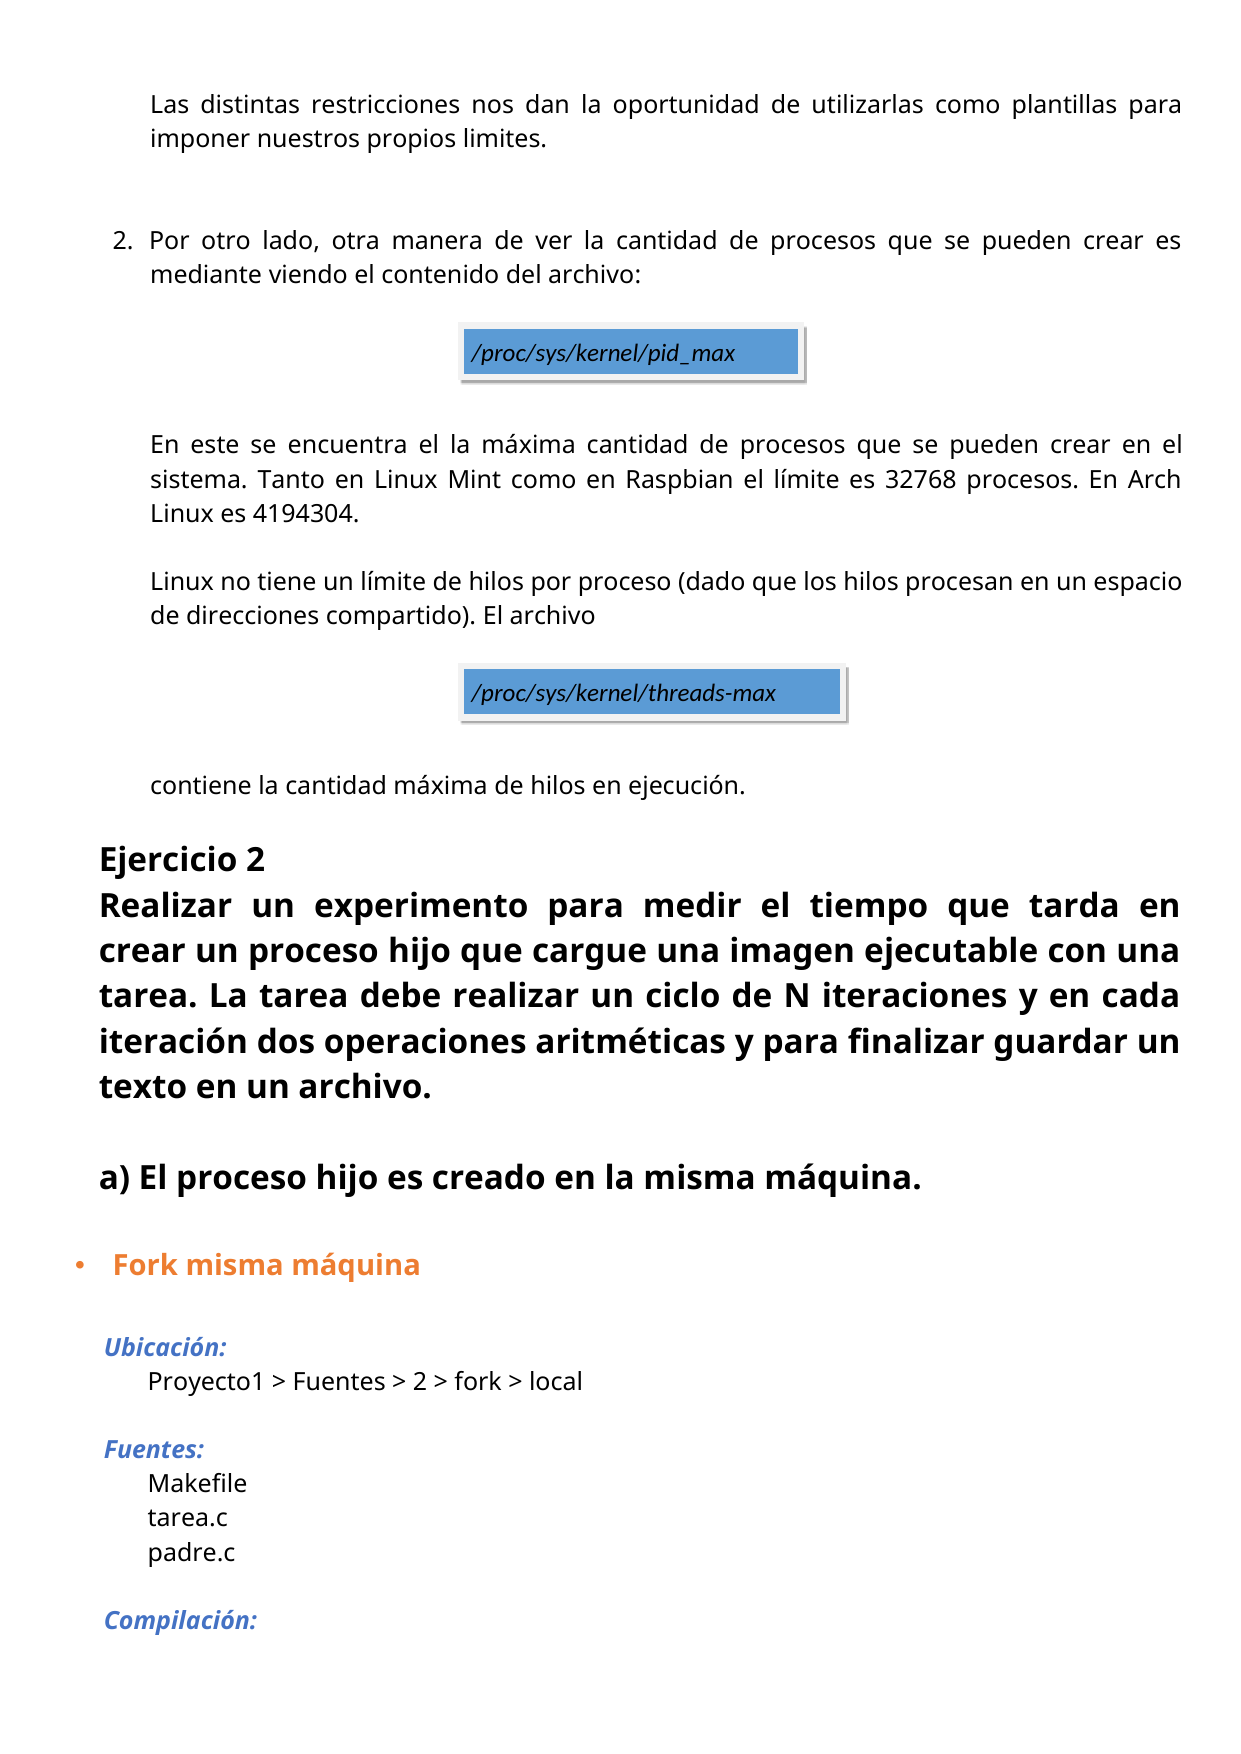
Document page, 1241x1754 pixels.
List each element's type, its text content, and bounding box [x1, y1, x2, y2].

text Fuentes: [103, 1432, 1182, 1466]
list Por otro lado, otra manera de ver la cantidad de procesos que se pueden crear es mediante viendo el contenido del archivo: [112, 223, 1184, 291]
text padre.c [103, 1534, 1182, 1568]
text Las distintas restricciones nos dan la oportunidad de utilizarlas como plantillas para imponer nuestros propios limites. [150, 87, 1184, 155]
text tarea.c [103, 1500, 1182, 1534]
text En este se encuentra el la máxima cantidad de procesos que se pueden crear en el sistema. Tanto en Linux Mint como en Raspbian el límite es 32768 procesos. En Arch Linux es 4194304. [150, 427, 1184, 529]
text Linux no tiene un límite de hilos por proceso (dado que los hilos procesan en un espacio de direcciones compartido). El archivo [150, 563, 1184, 632]
text Makefile [103, 1466, 1182, 1500]
text Ubicación: [103, 1330, 1182, 1364]
text Ejercicio 2 [0, 836, 1182, 881]
text Realizar un experimento para medir el tiempo que tarda en crear un proceso hijo que cargue una imagen ejecutable con una tarea. La tarea debe realizar un ciclo de N iteraciones y en cada iteración dos operaciones aritméticas y para finalizar guardar un texto en un archivo. [98, 881, 1182, 1108]
text contiene la cantidad máxima de hilos en ejecución. [150, 768, 1184, 802]
text Proyecto1 > Fuentes > 2 > fork > local [103, 1364, 1182, 1398]
text Compilación: [103, 1602, 1182, 1636]
text a) El proceso hijo es creado en la misma máquina. [0, 1154, 1240, 1199]
list Fork misma máquina [75, 1245, 1240, 1284]
